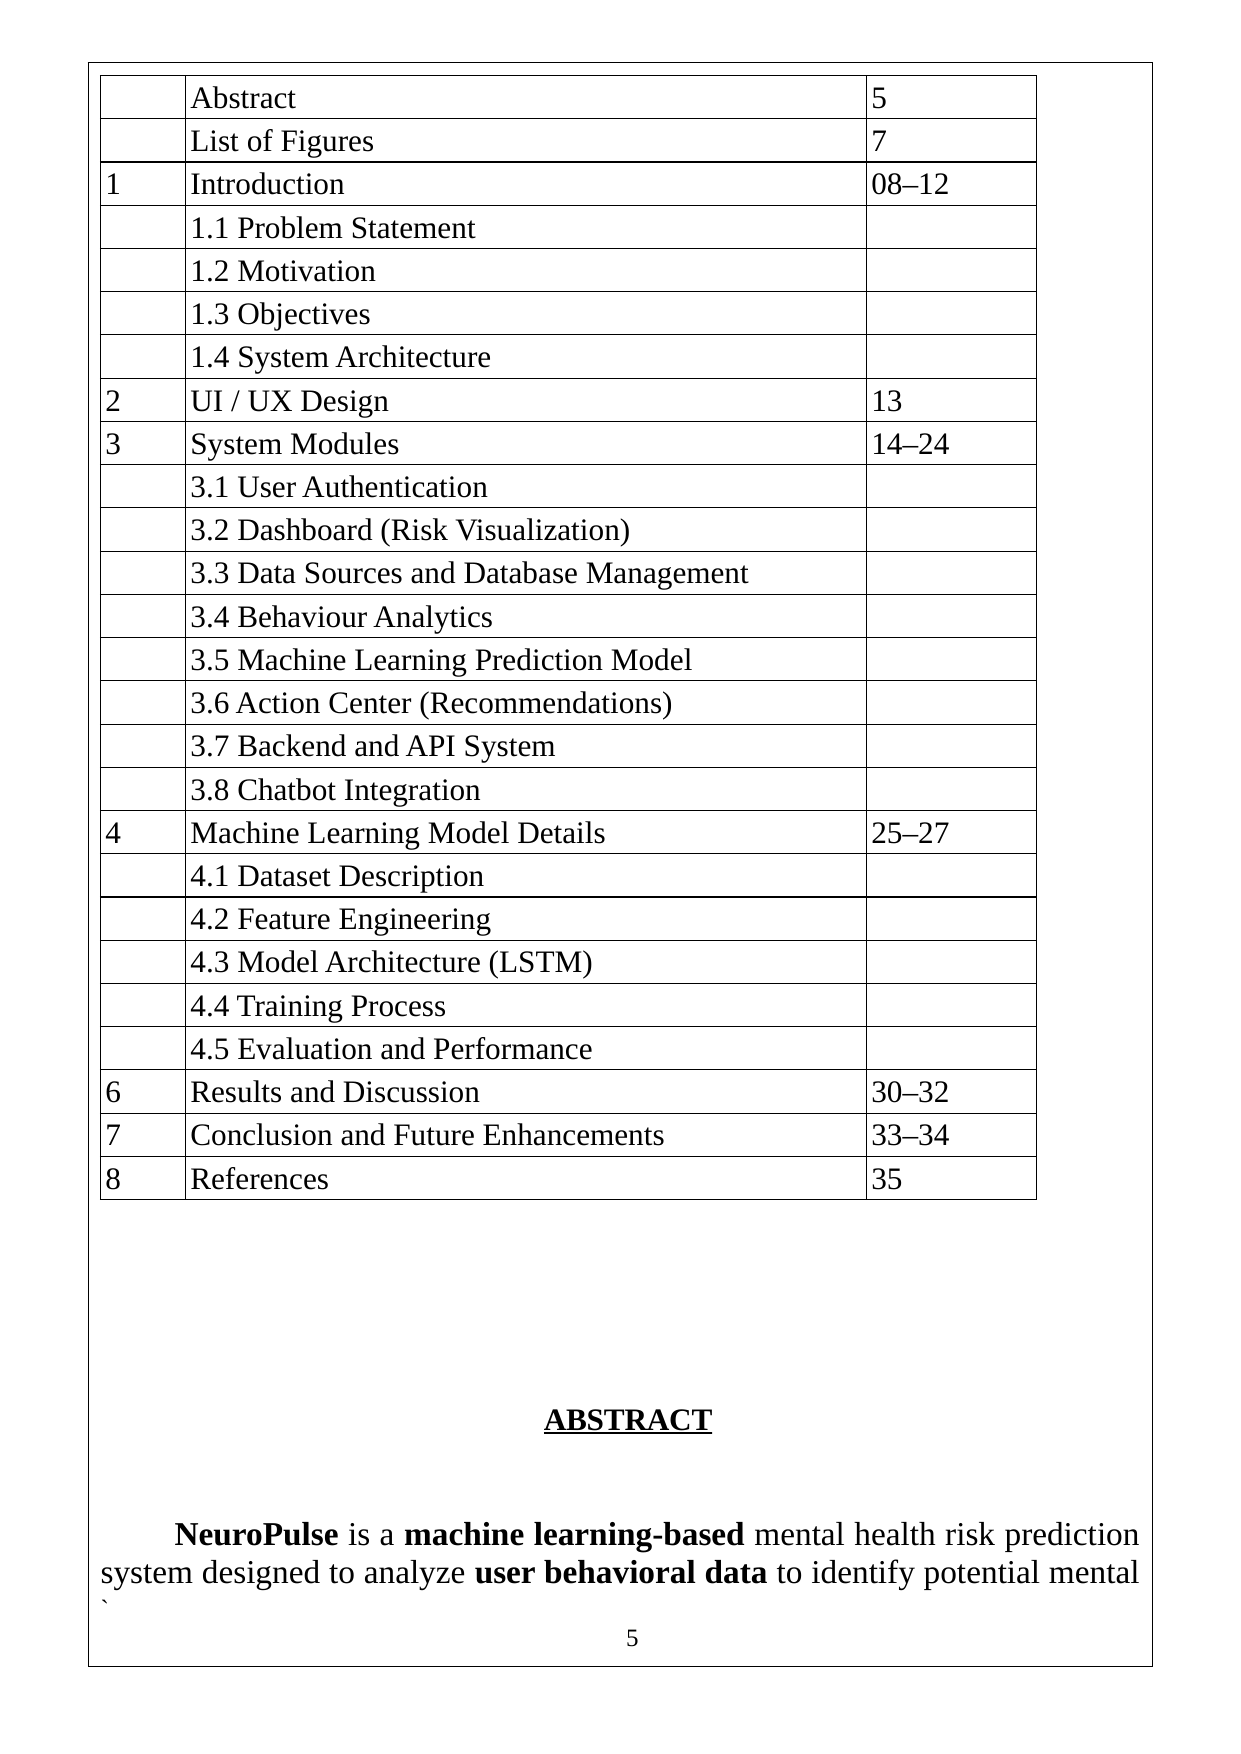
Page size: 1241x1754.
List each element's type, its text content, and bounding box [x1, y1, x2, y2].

table_cell Results and Discussion [186, 1070, 866, 1112]
table_cell [101, 206, 185, 248]
table_cell 4.2 Feature Engineering [186, 898, 866, 939]
table_cell References [186, 1157, 866, 1199]
table_cell [867, 854, 1036, 896]
table_cell [101, 508, 185, 551]
table_cell UI / UX Design [186, 379, 866, 421]
table_cell 13 [867, 379, 1036, 421]
table_cell 4.4 Training Process [186, 984, 866, 1026]
table_cell 8 [101, 1157, 185, 1199]
table_cell 3.3 Data Sources and Database Management [186, 552, 866, 594]
table_cell 08–12 [867, 163, 1036, 205]
table_cell [867, 941, 1036, 983]
table_cell 1.3 Objectives [186, 292, 866, 334]
text ABSTRACT [543, 1401, 1140, 1437]
table_cell Introduction [186, 163, 866, 205]
table_cell Machine Learning Model Details [186, 811, 866, 853]
table_cell 6 [101, 1070, 185, 1112]
text NeuroPulse is a machine learning-based mental health risk prediction system designed to analyze user behavioral data to identify potential mental [100, 1514, 1140, 1591]
table_cell 5 [867, 76, 1036, 118]
table_cell [867, 249, 1036, 291]
table_cell Abstract [186, 76, 866, 118]
table_cell [867, 898, 1036, 939]
table_cell [867, 465, 1036, 507]
table_cell 1.1 Problem Statement [186, 206, 866, 248]
table_cell System Modules [186, 422, 866, 464]
table_cell 4.5 Evaluation and Performance [186, 1027, 866, 1069]
table_cell [101, 984, 185, 1026]
table_cell 3.1 User Authentication [186, 465, 866, 507]
table_cell 3.2 Dashboard (Risk Visualization) [186, 508, 866, 551]
table_cell 30–32 [867, 1070, 1036, 1112]
table_cell [867, 768, 1036, 810]
table_cell [101, 76, 185, 118]
table_cell [867, 681, 1036, 723]
table_cell 25–27 [867, 811, 1036, 853]
table_cell 7 [867, 119, 1036, 161]
table_cell [867, 638, 1036, 680]
table_cell Conclusion and Future Enhancements [186, 1114, 866, 1156]
table_cell [101, 119, 185, 161]
table_cell 4 [101, 811, 185, 853]
table_cell 2 [101, 379, 185, 421]
table_cell [867, 206, 1036, 248]
table_cell 33–34 [867, 1114, 1036, 1156]
table_cell 3.8 Chatbot Integration [186, 768, 866, 810]
table_cell [101, 292, 185, 334]
table_cell [101, 335, 185, 378]
table_cell [867, 595, 1036, 637]
table_cell 3.7 Backend and API System [186, 725, 866, 767]
table_cell 1.4 System Architecture [186, 335, 866, 378]
table_cell 7 [101, 1114, 185, 1156]
table_cell [867, 1027, 1036, 1069]
table_cell 4.1 Dataset Description [186, 854, 866, 896]
table_cell 3.6 Action Center (Recommendations) [186, 681, 866, 723]
table_cell [101, 725, 185, 767]
table_cell [101, 1027, 185, 1069]
table_cell [867, 552, 1036, 594]
table_cell List of Figures [186, 119, 866, 161]
table_cell [867, 984, 1036, 1026]
table_cell [867, 292, 1036, 334]
table_cell [101, 552, 185, 594]
table_cell 3.5 Machine Learning Prediction Model [186, 638, 866, 680]
table_cell 35 [867, 1157, 1036, 1199]
table_cell [101, 768, 185, 810]
table_cell [867, 335, 1036, 378]
table_cell 3 [101, 422, 185, 464]
table_cell 1 [101, 163, 185, 205]
table_cell [101, 681, 185, 723]
table_cell [101, 249, 185, 291]
table_cell 1.2 Motivation [186, 249, 866, 291]
table_cell [101, 898, 185, 939]
table_cell [101, 941, 185, 983]
table_cell [101, 854, 185, 896]
table_cell 3.4 Behaviour Analytics [186, 595, 866, 637]
table_cell [867, 508, 1036, 551]
table_cell [101, 595, 185, 637]
table_cell [101, 465, 185, 507]
table_cell 14–24 [867, 422, 1036, 464]
table_cell [101, 638, 185, 680]
table_cell [867, 725, 1036, 767]
table_cell 4.3 Model Architecture (LSTM) [186, 941, 866, 983]
